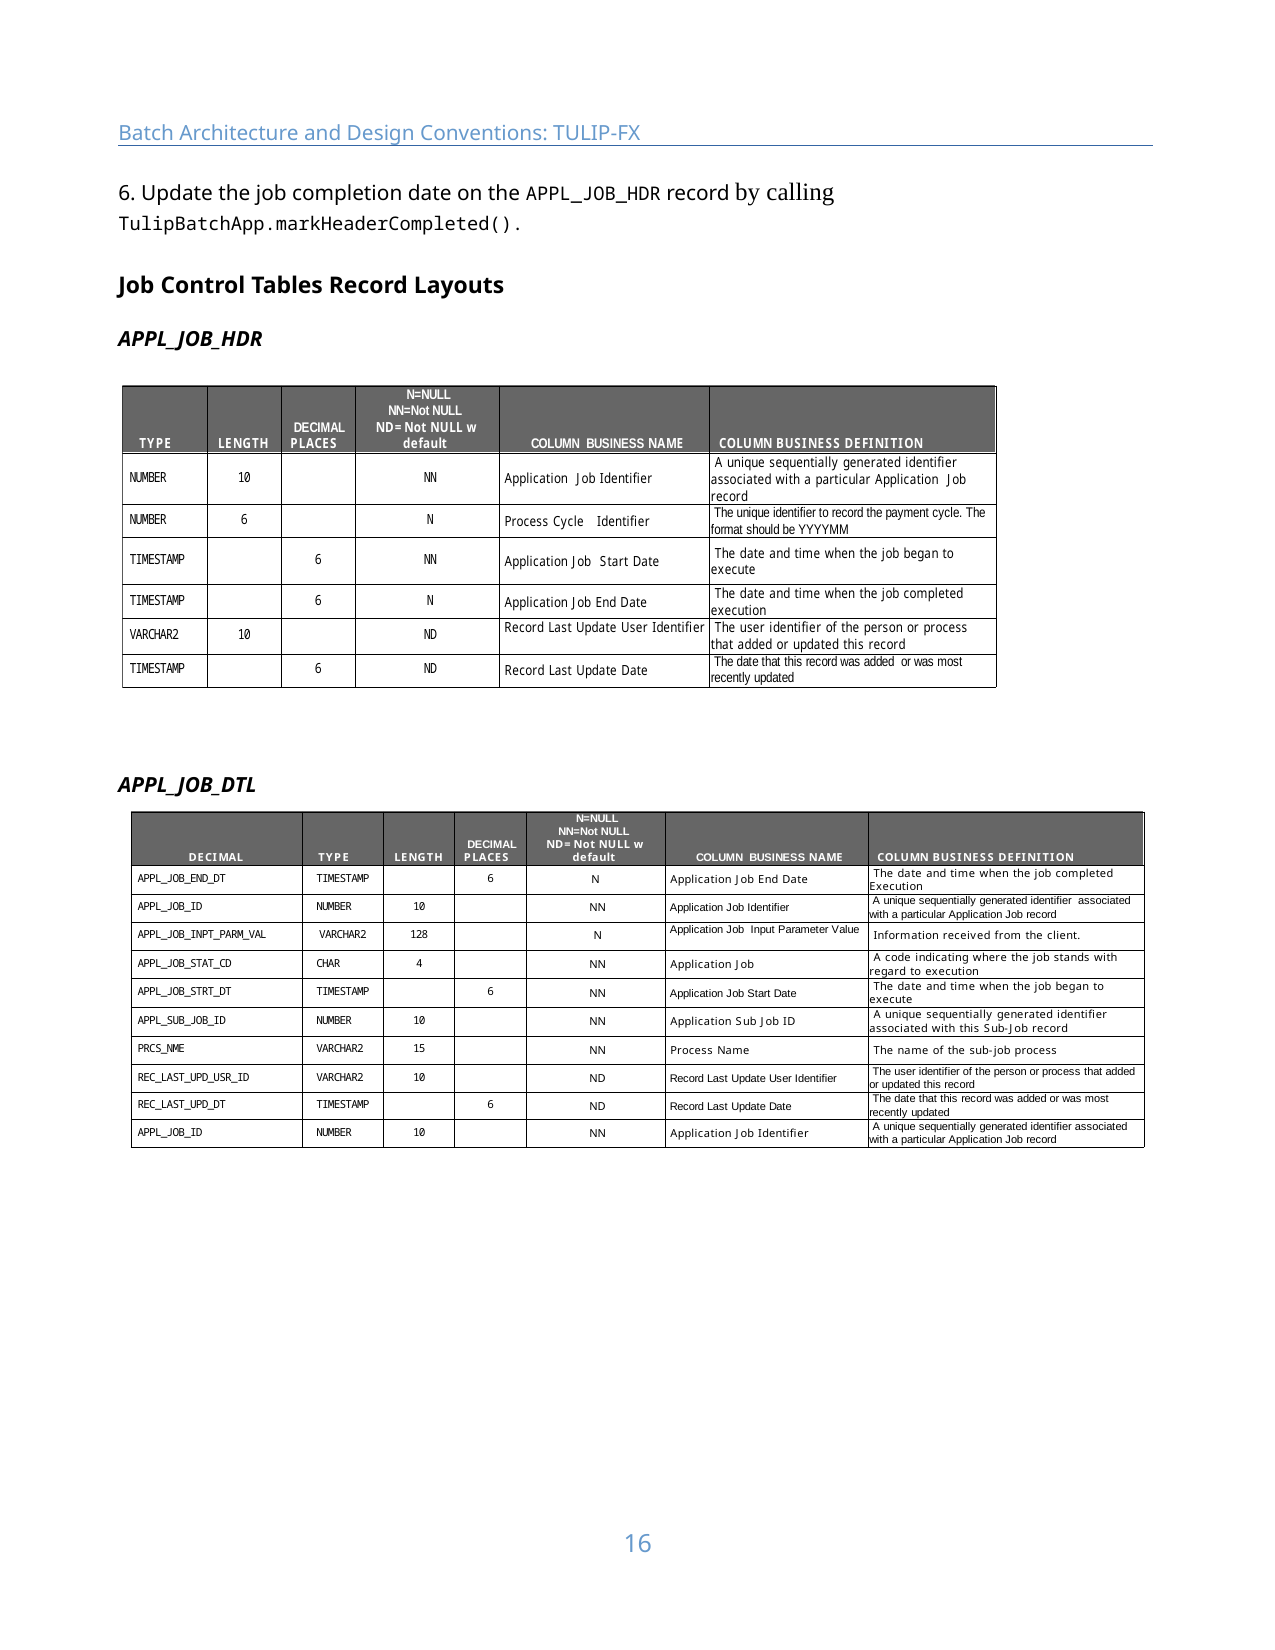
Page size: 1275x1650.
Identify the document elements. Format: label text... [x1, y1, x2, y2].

text 6. Update the job completion date on the APPL_JOB_HDR record by calling TulipBatchApp.markHeaderCompleted(). [118, 177, 1157, 235]
subtitle Job Control Tables Record Layouts [118, 269, 1157, 300]
subtitle APPL_JOB_HDR [118, 324, 1157, 353]
subtitle APPL_JOB_DTL [118, 770, 1157, 798]
